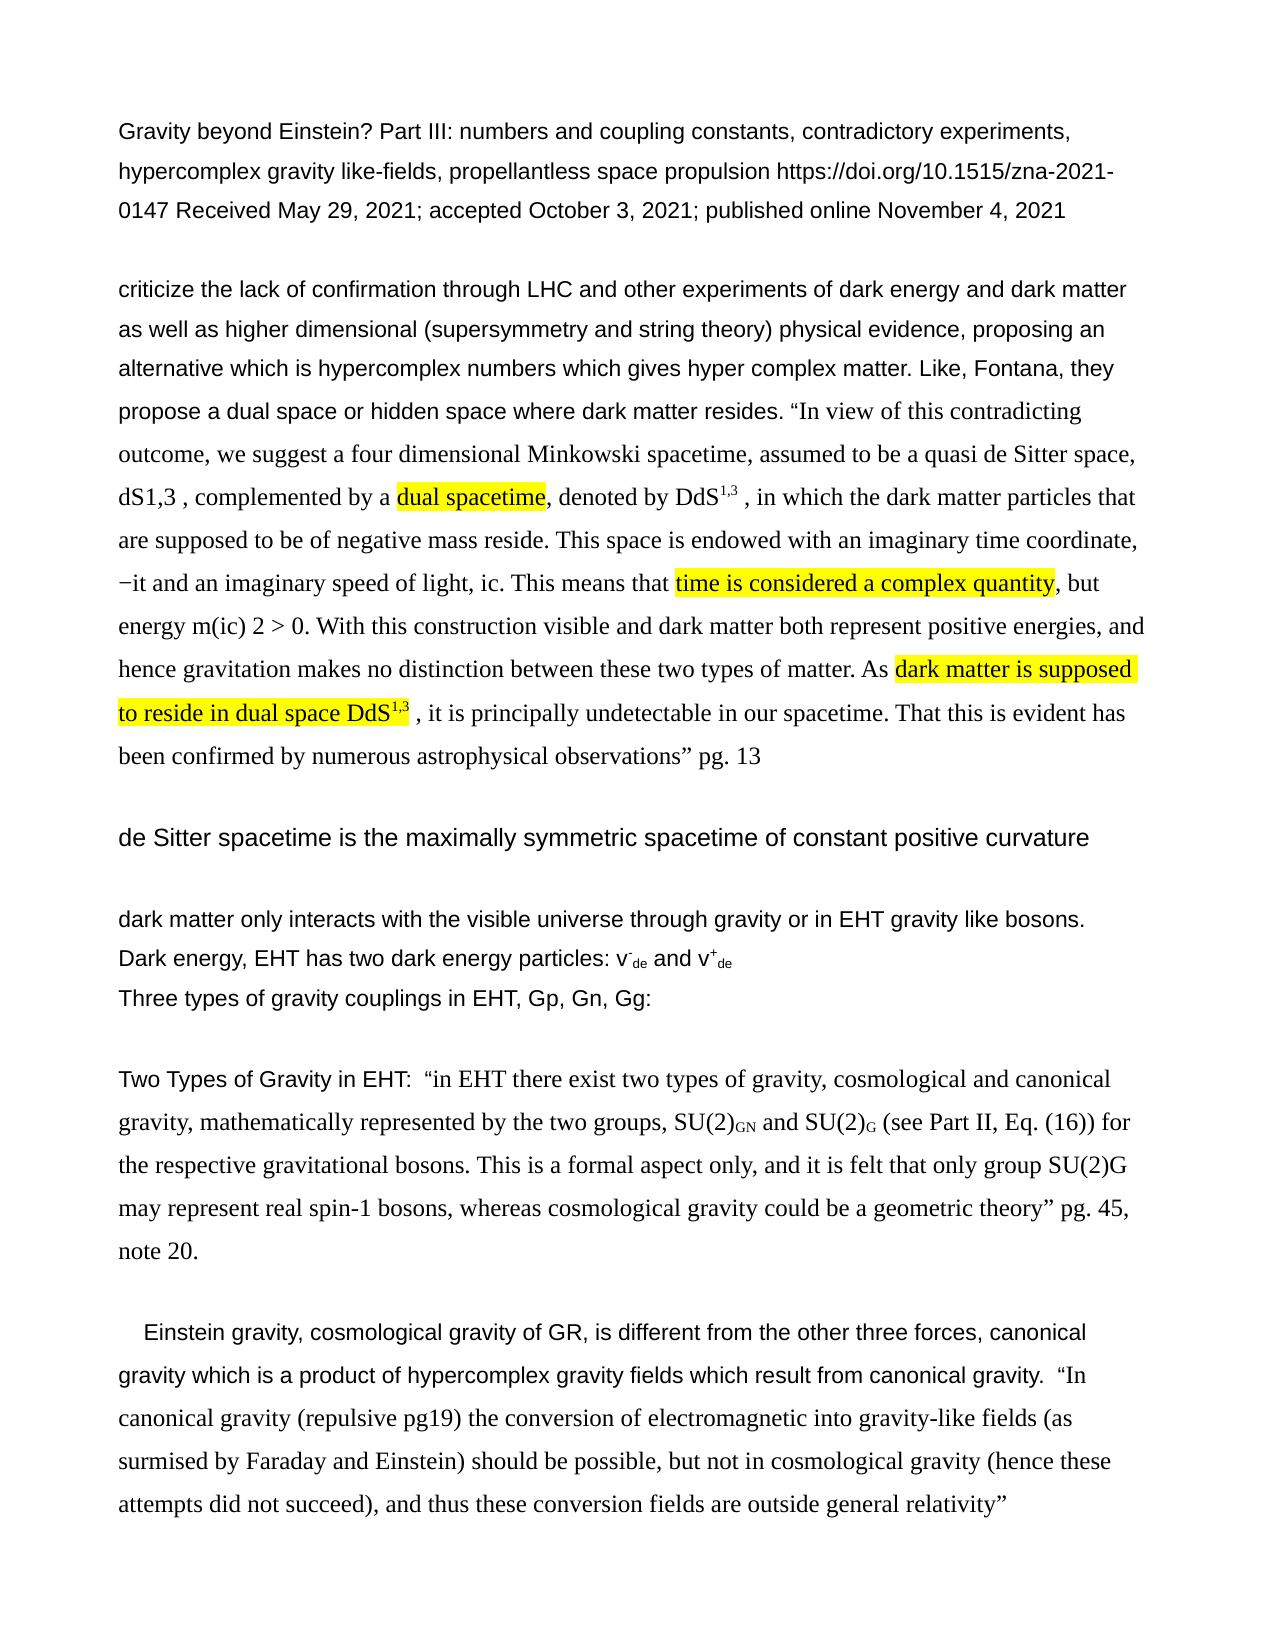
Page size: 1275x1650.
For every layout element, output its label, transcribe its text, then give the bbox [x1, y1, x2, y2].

text Two Types of Gravity in EHT: “in EHT there exist two types of gravity, cosmological and canonical gravity, mathematically represented by the two groups, SU(2)GN and SU(2)G (see Part II, Eq. (16)) for the respective gravitational bosons. This is a formal aspect only, and it is felt that only group SU(2)G may represent real spin-1 bosons, whereas cosmological gravity could be a geometric theory” pg. 45, note 20. [118, 1064, 1157, 1265]
text Einstein gravity, cosmological gravity of GR, is different from the other three forces, canonical gravity which is a product of hypercomplex gravity fields which result from canonical gravity. “In canonical gravity (repulsive pg19) the conversion of electromagnetic into gravity-like fields (as surmised by Faraday and Einstein) should be possible, but not in cosmological gravity (hence these attempts did not succeed), and thus these conversion fields are outside general relativity” [118, 1319, 1157, 1518]
text Dark energy, EHT has two dark energy particles: v-de and v+de [118, 945, 1157, 972]
text Gravity beyond Einstein? Part III: numbers and coupling constants, contradictory experiments, hypercomplex gravity like-fields, propellantless space propulsion https://doi.org/10.1515/zna-2021-0147 Received May 29, 2021; accepted October 3, 2021; published online November 4, 2021 [118, 118, 1157, 223]
text Three types of gravity couplings in EHT, Gp, Gn, Gg: [118, 985, 1157, 1011]
text dark matter only interacts with the visible universe through gravity or in EHT gravity like bosons. [118, 906, 1157, 932]
text de Sitter spacetime is the maximally symmetric spacetime of constant positive curvature [118, 823, 1157, 852]
text criticize the lack of confirmation through LHC and other experiments of dark energy and dark matter as well as higher dimensional (supersymmetry and string theory) physical evidence, proposing an alternative which is hypercomplex numbers which gives hyper complex matter. Like, Fontana, they propose a dual space or hidden space where dark matter resides. “In view of this contradicting outcome, we suggest a four dimensional Minkowski spacetime, assumed to be a quasi de Sitter space, dS1,3 , complemented by a dual spacetime, denoted by DdS1,3 , in which the dark matter particles that are supposed to be of negative mass reside. This space is endowed with an imaginary time coordinate, −it and an imaginary speed of light, ic. This means that time is considered a complex quantity, but energy m(ic) 2 > 0. With this construction visible and dark matter both represent positive energies, and hence gravitation makes no distinction between these two types of matter. As dark matter is supposed to reside in dual space DdS1,3 , it is principally undetectable in our spacetime. That this is evident has been confirmed by numerous astrophysical observations” pg. 13 [118, 276, 1157, 769]
